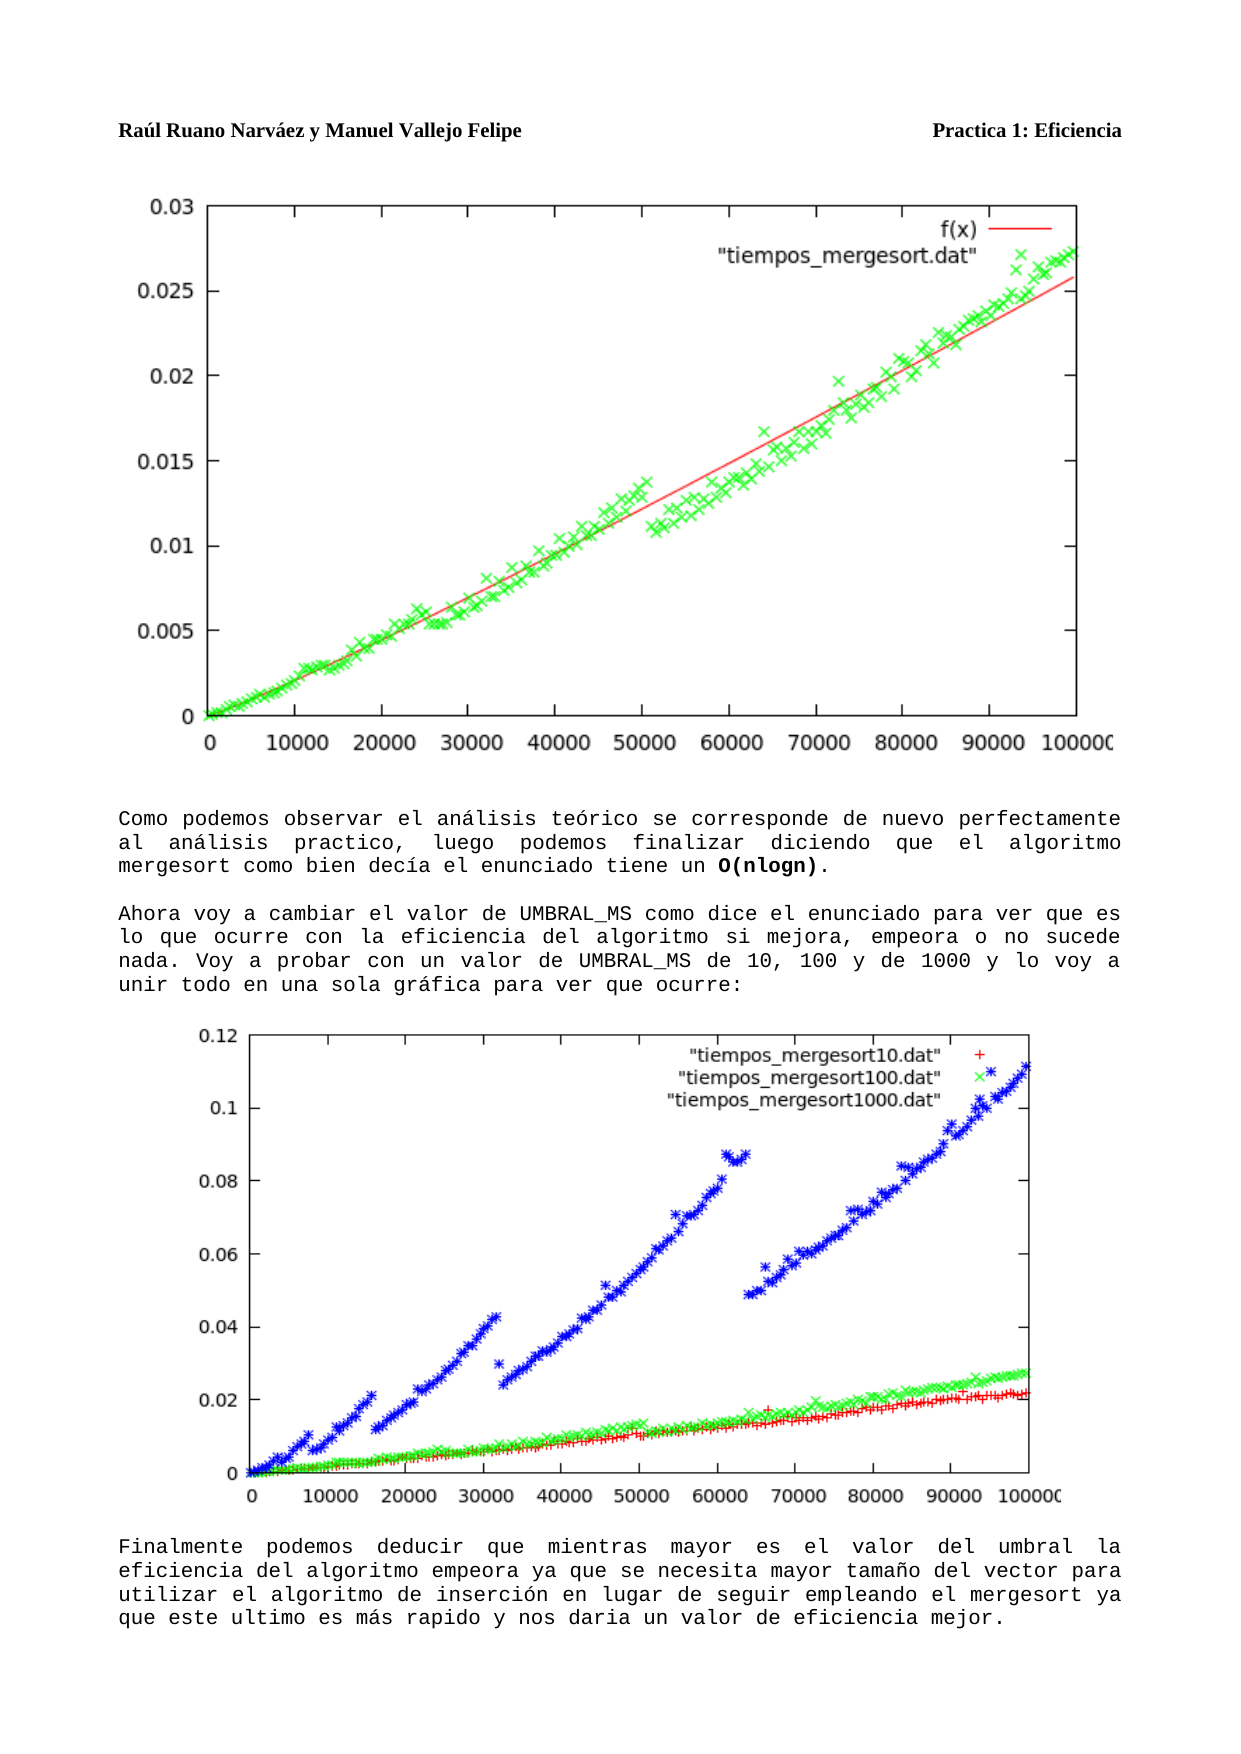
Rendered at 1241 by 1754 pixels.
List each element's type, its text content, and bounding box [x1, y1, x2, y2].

text Ahora voy a cambiar el valor de UMBRAL_MS como dice el enunciado para ver que es lo que ocurre con la eficiencia del algoritmo si mejora, empeora o no sucede nada. Voy a probar con un valor de UMBRAL_MS de 10, 100 y de 1000 y lo voy a unir todo en una sola gráfica para ver que ocurre: [118, 903, 1122, 997]
text Finalmente podemos deducir que mientras mayor es el valor del umbral la eficiencia del algoritmo empeora ya que se necesita mayor tamaño del vector para utilizar el algoritmo de inserción en lugar de seguir empleando el mergesort ya que este ultimo es más rapido y nos daria un valor de eficiencia mejor. [118, 1536, 1122, 1631]
text Como podemos observar el análisis teórico se corresponde de nuevo perfectamente al análisis practico, luego podemos finalizar diciendo que el algoritmo mergesort como bien decía el enunciado tiene un O(nlogn). [118, 808, 1122, 879]
picture [179, 1021, 1062, 1513]
picture [126, 190, 1114, 761]
